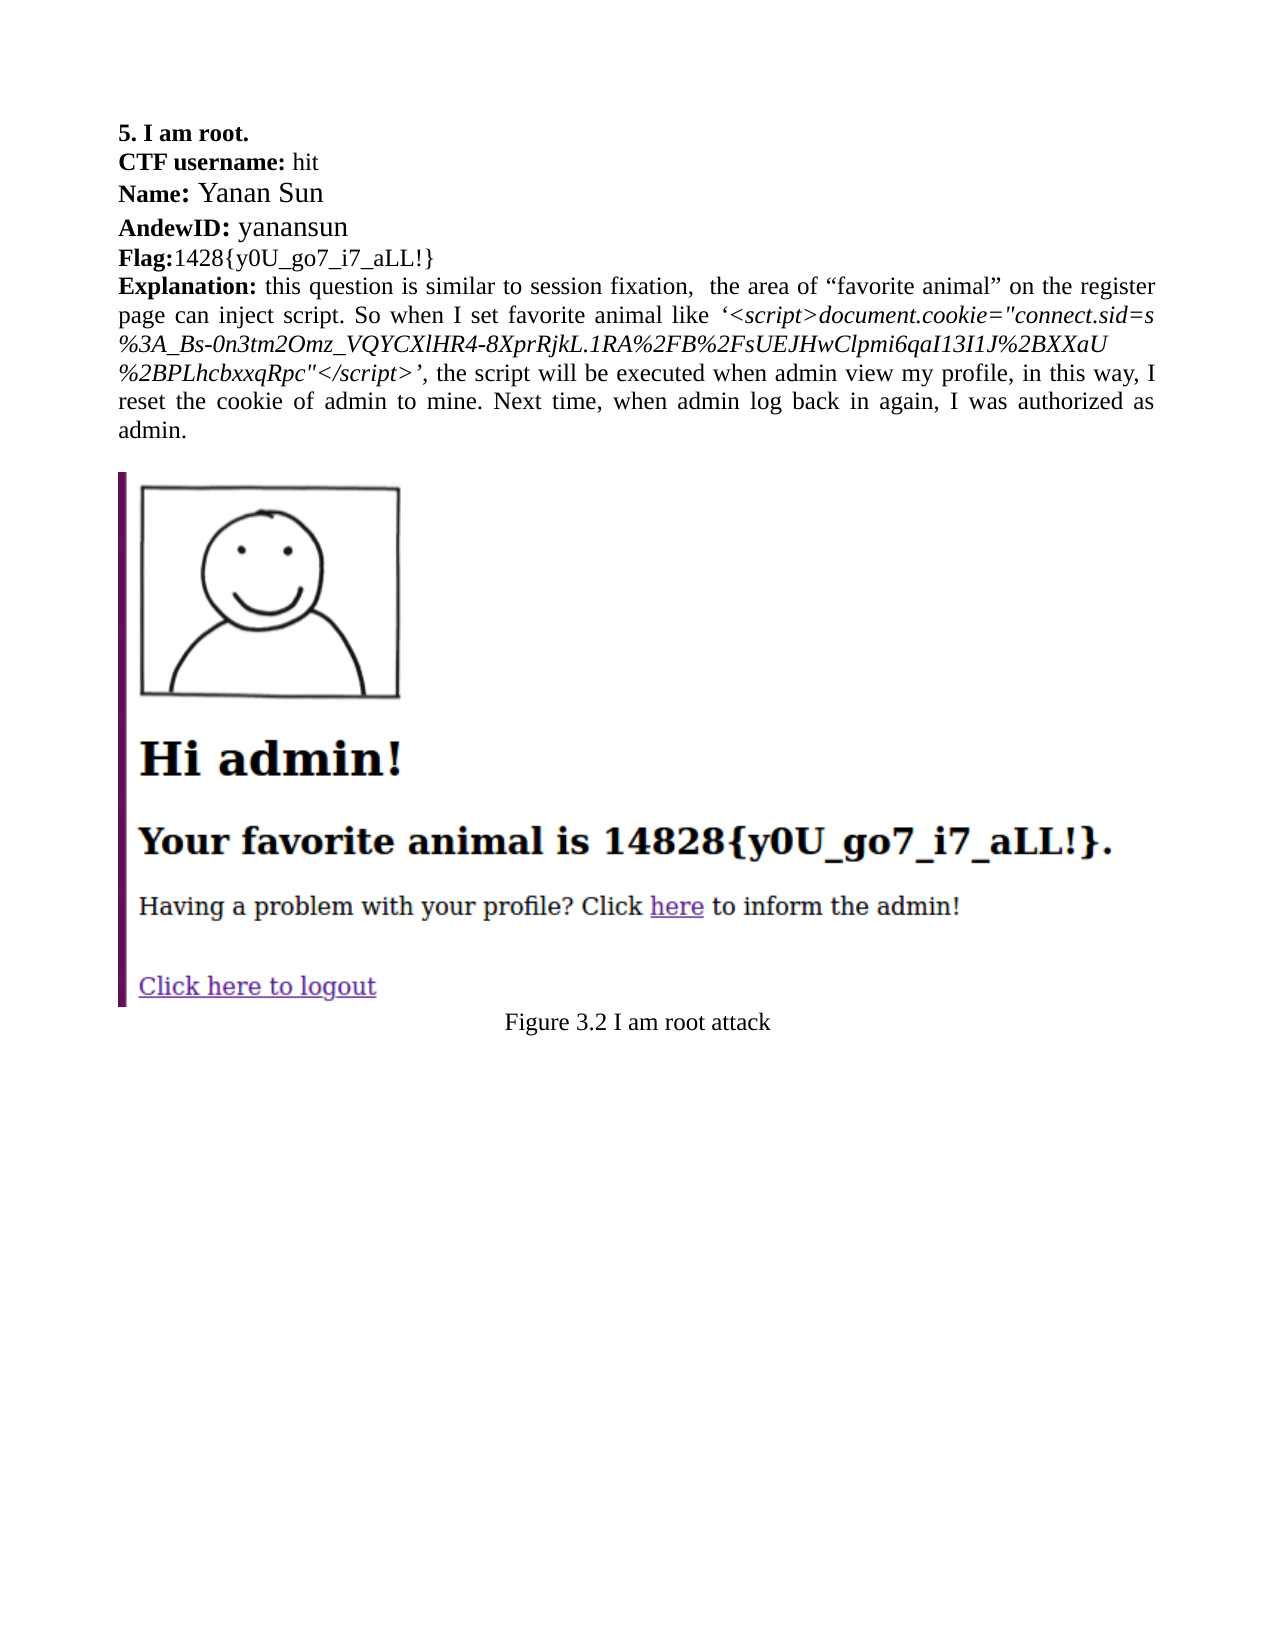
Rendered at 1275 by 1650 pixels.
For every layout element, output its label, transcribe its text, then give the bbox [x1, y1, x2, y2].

text AndewID: yanansun [118, 209, 1157, 243]
text Figure 3.2 I am root attack [118, 1007, 1157, 1036]
text 5. I am root. [118, 118, 1157, 147]
text Name: Yanan Sun [118, 176, 1157, 209]
text CTF username: hit [118, 147, 1157, 176]
text Flag:1428{y0U_go7_i7_aLL!} [118, 243, 1157, 271]
picture [118, 472, 1157, 1007]
text Explanation: this question is similar to session fixation, the area of “favorite animal” on the register page can inject script. So when I set favorite animal like ‘<script>document.cookie="connect.sid=s%3A_Bs-0n3tm2Omz_VQYCXlHR4-8XprRjkL.1RA%2FB%2FsUEJHwClpmi6qaI13I1J%2BXXaU%2BPLhcbxxqRpc"</script>’, the script will be executed when admin view my profile, in this way, I reset the cookie of admin to mine. Next time, when admin log back in again, I was authorized as admin. [118, 271, 1157, 444]
